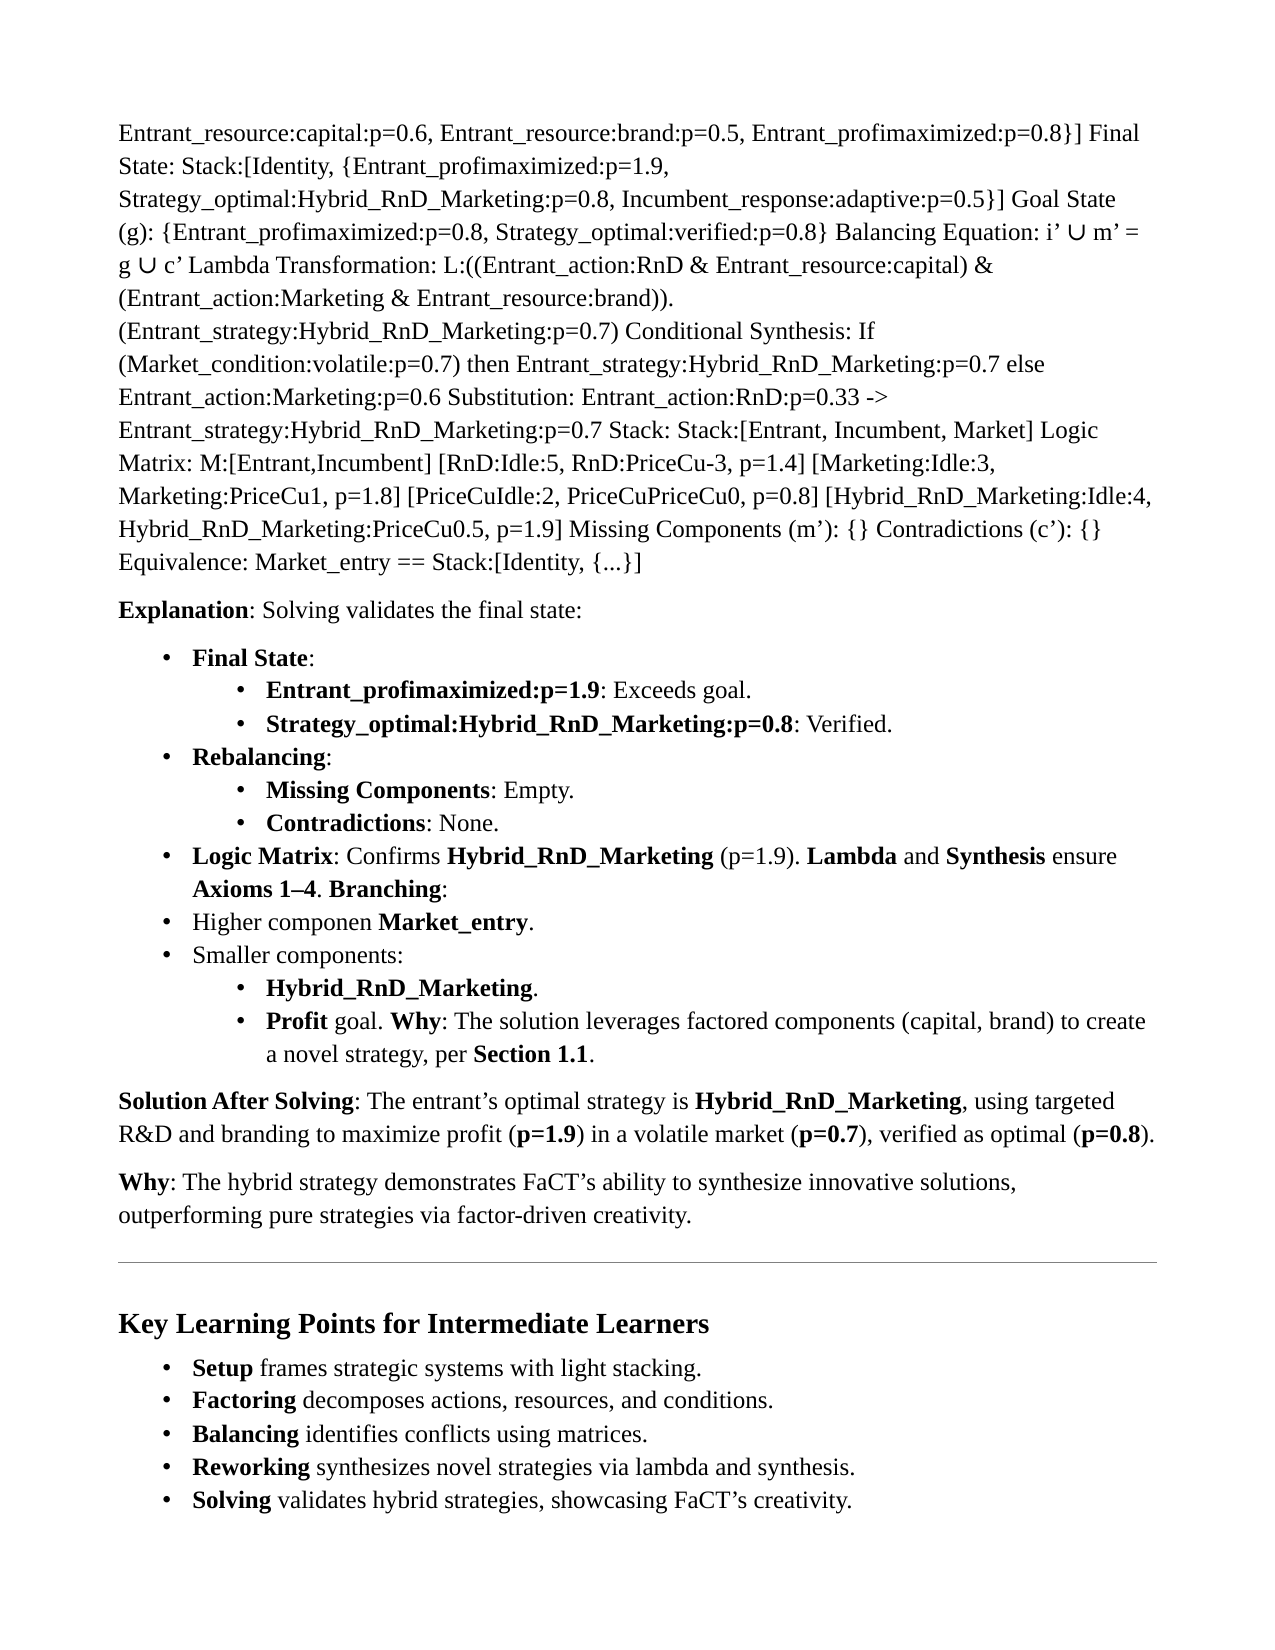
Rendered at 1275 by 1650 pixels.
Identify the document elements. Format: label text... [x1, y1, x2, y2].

list Hybrid_RnD_Marketing. [236, 973, 1157, 1002]
list Higher componen Market_entry. [162, 907, 1157, 936]
list Missing Components: Empty. [236, 775, 1157, 803]
text Why: The hybrid strategy demonstrates FaCT’s ability to synthesize innovative solutions, outperforming pure strategies via factor-driven creativity. [118, 1167, 1157, 1229]
list Setup frames strategic systems with light stacking. [162, 1353, 1157, 1381]
subtitle Key Learning Points for Intermediate Learners [118, 1307, 1157, 1340]
list Strategy_optimal:Hybrid_RnD_Marketing:p=0.8: Verified. [236, 709, 1157, 737]
list Reworking synthesizes novel strategies via lambda and synthesis. [162, 1452, 1157, 1480]
text Solution After Solving: The entrant’s optimal strategy is Hybrid_RnD_Marketing, using targeted R&D and branding to maximize profit (p=1.9) in a volatile market (p=0.7), verified as optimal (p=0.8). [118, 1086, 1157, 1148]
list Smaller components: [162, 940, 1157, 968]
list Solving validates hybrid strategies, showcasing FaCT’s creativity. [162, 1485, 1157, 1513]
list Balancing identifies conflicts using matrices. [162, 1419, 1157, 1447]
list Profit goal. Why: The solution leverages factored components (capital, brand) to create a novel strategy, per Section 1.1. [236, 1006, 1157, 1068]
text Entrant_resource:capital:p=0.6, Entrant_resource:brand:p=0.5, Entrant_profimaximized:p=0.8}] Final State: Stack:[Identity, {Entrant_profimaximized:p=1.9, Strategy_optimal:Hybrid_RnD_Marketing:p=0.8, Incumbent_response:adaptive:p=0.5}] Goal State (g): {Entrant_profimaximized:p=0.8, Strategy_optimal:verified:p=0.8} Balancing Equation: i’ ∪ m’ = g ∪ c’ Lambda Transformation: L:((Entrant_action:RnD & Entrant_resource:capital) & (Entrant_action:Marketing & Entrant_resource:brand)).(Entrant_strategy:Hybrid_RnD_Marketing:p=0.7) Conditional Synthesis: If (Market_condition:volatile:p=0.7) then Entrant_strategy:Hybrid_RnD_Marketing:p=0.7 else Entrant_action:Marketing:p=0.6 Substitution: Entrant_action:RnD:p=0.33 -> Entrant_strategy:Hybrid_RnD_Marketing:p=0.7 Stack: Stack:[Entrant, Incumbent, Market] Logic Matrix: M:[Entrant,Incumbent] [RnD:Idle:5, RnD:PriceCu-3, p=1.4] [Marketing:Idle:3, Marketing:PriceCu1, p=1.8] [PriceCuIdle:2, PriceCuPriceCu0, p=0.8] [Hybrid_RnD_Marketing:Idle:4, Hybrid_RnD_Marketing:PriceCu0.5, p=1.9] Missing Components (m’): {} Contradictions (c’): {} Equivalence: Market_entry == Stack:[Identity, {...}] [118, 118, 1157, 576]
text Explanation: Solving validates the final state: [118, 595, 1157, 624]
list Entrant_profimaximized:p=1.9: Exceeds goal. [236, 676, 1157, 704]
list Final State: [162, 643, 1157, 671]
list Logic Matrix: Confirms Hybrid_RnD_Marketing (p=1.9). Lambda and Synthesis ensure Axioms 1–4. Branching: [162, 841, 1157, 902]
list Contradictions: None. [236, 808, 1157, 836]
list Rebalancing: [162, 742, 1157, 770]
list Factoring decomposes actions, resources, and conditions. [162, 1386, 1157, 1414]
